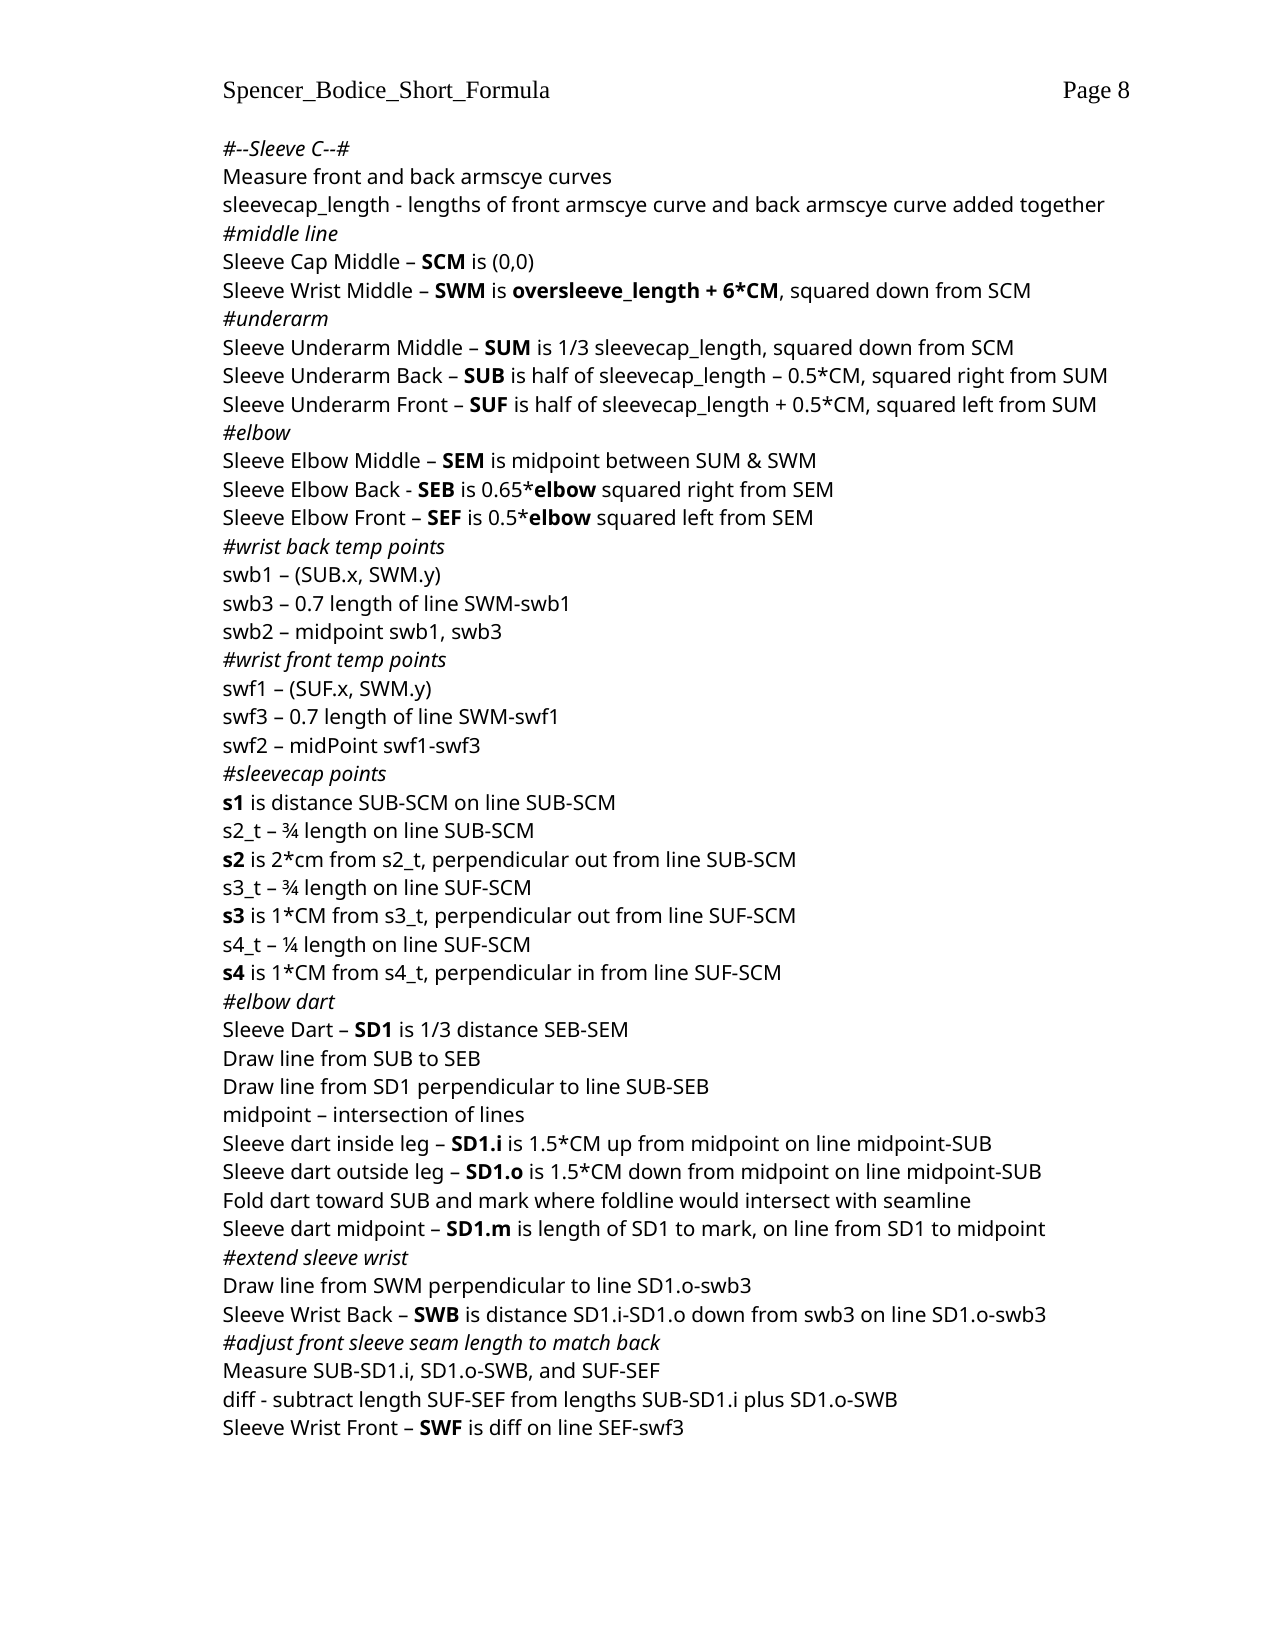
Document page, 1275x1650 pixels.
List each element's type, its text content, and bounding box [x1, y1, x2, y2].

text Draw line from SD1 perpendicular to line SUB-SEB [222, 1072, 1158, 1101]
text #wrist front temp points [222, 646, 1158, 674]
text Sleeve Wrist Middle – SWM is oversleeve_length + 6*CM, squared down from SCM [222, 276, 1158, 304]
text Fold dart toward SUB and mark where foldline would intersect with seamline [222, 1186, 1158, 1214]
text Sleeve dart inside leg – SD1.i is 1.5*CM up from midpoint on line midpoint-SUB [222, 1129, 1158, 1157]
text Sleeve Underarm Front – SUF is half of sleevecap_length + 0.5*CM, squared left from SUM [222, 390, 1158, 418]
text Sleeve Wrist Back – SWB is distance SD1.i-SD1.o down from swb3 on line SD1.o-swb3 [222, 1300, 1158, 1328]
text s3 is 1*CM from s3_t, perpendicular out from line SUF-SCM [222, 902, 1158, 930]
text #elbow [222, 418, 1158, 447]
text #wrist back temp points [222, 532, 1158, 560]
text diff - subtract length SUF-SEF from lengths SUB-SD1.i plus SD1.o-SWB [222, 1385, 1158, 1413]
text Measure SUB-SD1.i, SD1.o-SWB, and SUF-SEF [222, 1357, 1158, 1385]
text s2_t – ¾ length on line SUB-SCM [222, 816, 1158, 845]
text s2 is 2*cm from s2_t, perpendicular out from line SUB-SCM [222, 845, 1158, 873]
text Sleeve dart midpoint – SD1.m is length of SD1 to mark, on line from SD1 to midpoint [222, 1214, 1158, 1243]
text swf2 – midPoint swf1-swf3 [222, 731, 1158, 759]
text Draw line from SWM perpendicular to line SD1.o-swb3 [222, 1271, 1158, 1300]
text s3_t – ¾ length on line SUF-SCM [222, 873, 1158, 902]
text Sleeve Dart – SD1 is 1/3 distance SEB-SEM [222, 1015, 1158, 1044]
text Sleeve dart outside leg – SD1.o is 1.5*CM down from midpoint on line midpoint-SUB [222, 1157, 1158, 1186]
text #adjust front sleeve seam length to match back [222, 1328, 1158, 1357]
text swf3 – 0.7 length of line SWM-swf1 [222, 702, 1158, 731]
text #--Sleeve C--# [222, 134, 1158, 162]
text swb1 – (SUB.x, SWM.y) [222, 560, 1158, 589]
text #extend sleeve wrist [222, 1243, 1158, 1271]
text swb2 – midpoint swb1, swb3 [222, 617, 1158, 646]
text midpoint – intersection of lines [222, 1101, 1158, 1129]
text Sleeve Elbow Front – SEF is 0.5*elbow squared left from SEM [222, 503, 1158, 532]
text #sleevecap points [222, 759, 1158, 788]
text #middle line [222, 219, 1158, 247]
text Sleeve Cap Middle – SCM is (0,0) [222, 247, 1158, 276]
text Sleeve Elbow Middle – SEM is midpoint between SUM & SWM [222, 447, 1158, 475]
text Measure front and back armscye curves [222, 162, 1158, 191]
text Sleeve Elbow Back - SEB is 0.65*elbow squared right from SEM [222, 475, 1158, 503]
text sleevecap_length - lengths of front armscye curve and back armscye curve added together [222, 191, 1158, 219]
text s4_t – ¼ length on line SUF-SCM [222, 930, 1158, 958]
text Sleeve Underarm Middle – SUM is 1/3 sleevecap_length, squared down from SCM [222, 333, 1158, 361]
text s1 is distance SUB-SCM on line SUB-SCM [222, 788, 1158, 816]
text #elbow dart [222, 987, 1158, 1015]
text s4 is 1*CM from s4_t, perpendicular in from line SUF-SCM [222, 958, 1158, 987]
text #underarm [222, 304, 1158, 333]
text Draw line from SUB to SEB [222, 1044, 1158, 1072]
text swf1 – (SUF.x, SWM.y) [222, 674, 1158, 702]
text swb3 – 0.7 length of line SWM-swb1 [222, 589, 1158, 617]
text Sleeve Underarm Back – SUB is half of sleevecap_length – 0.5*CM, squared right from SUM [222, 361, 1158, 390]
text Sleeve Wrist Front – SWF is diff on line SEF-swf3 [222, 1413, 1158, 1442]
